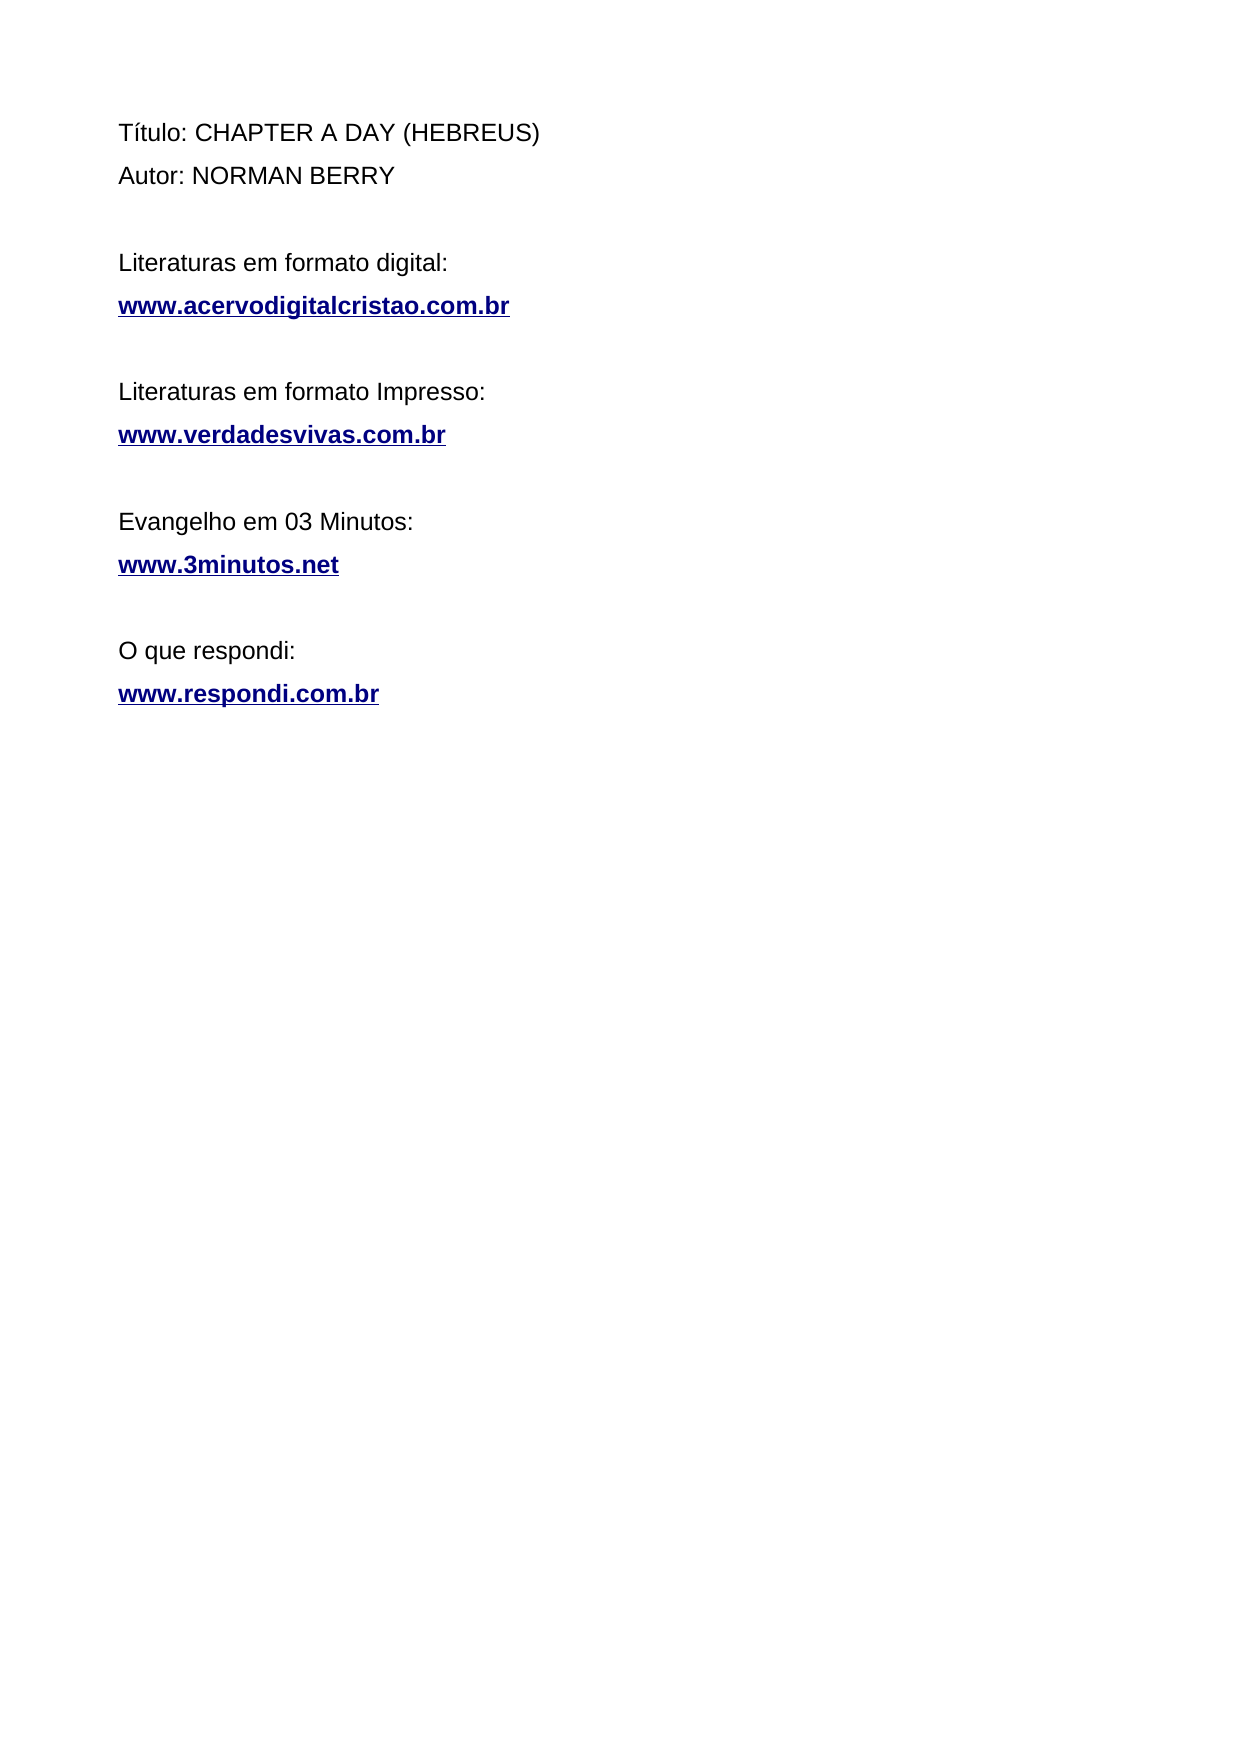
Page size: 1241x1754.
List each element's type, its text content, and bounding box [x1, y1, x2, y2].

text Título: CHAPTER A DAY (HEBREUS) Autor: NORMAN BERRY Literaturas em formato digital: www.acervodigitalcristao.com.br Literaturas em formato Impresso: www.verdadesvivas.com.br Evangelho em 03 Minutos: www.3minutos.net O que respondi: www.respondi.com.br [118, 118, 1122, 708]
